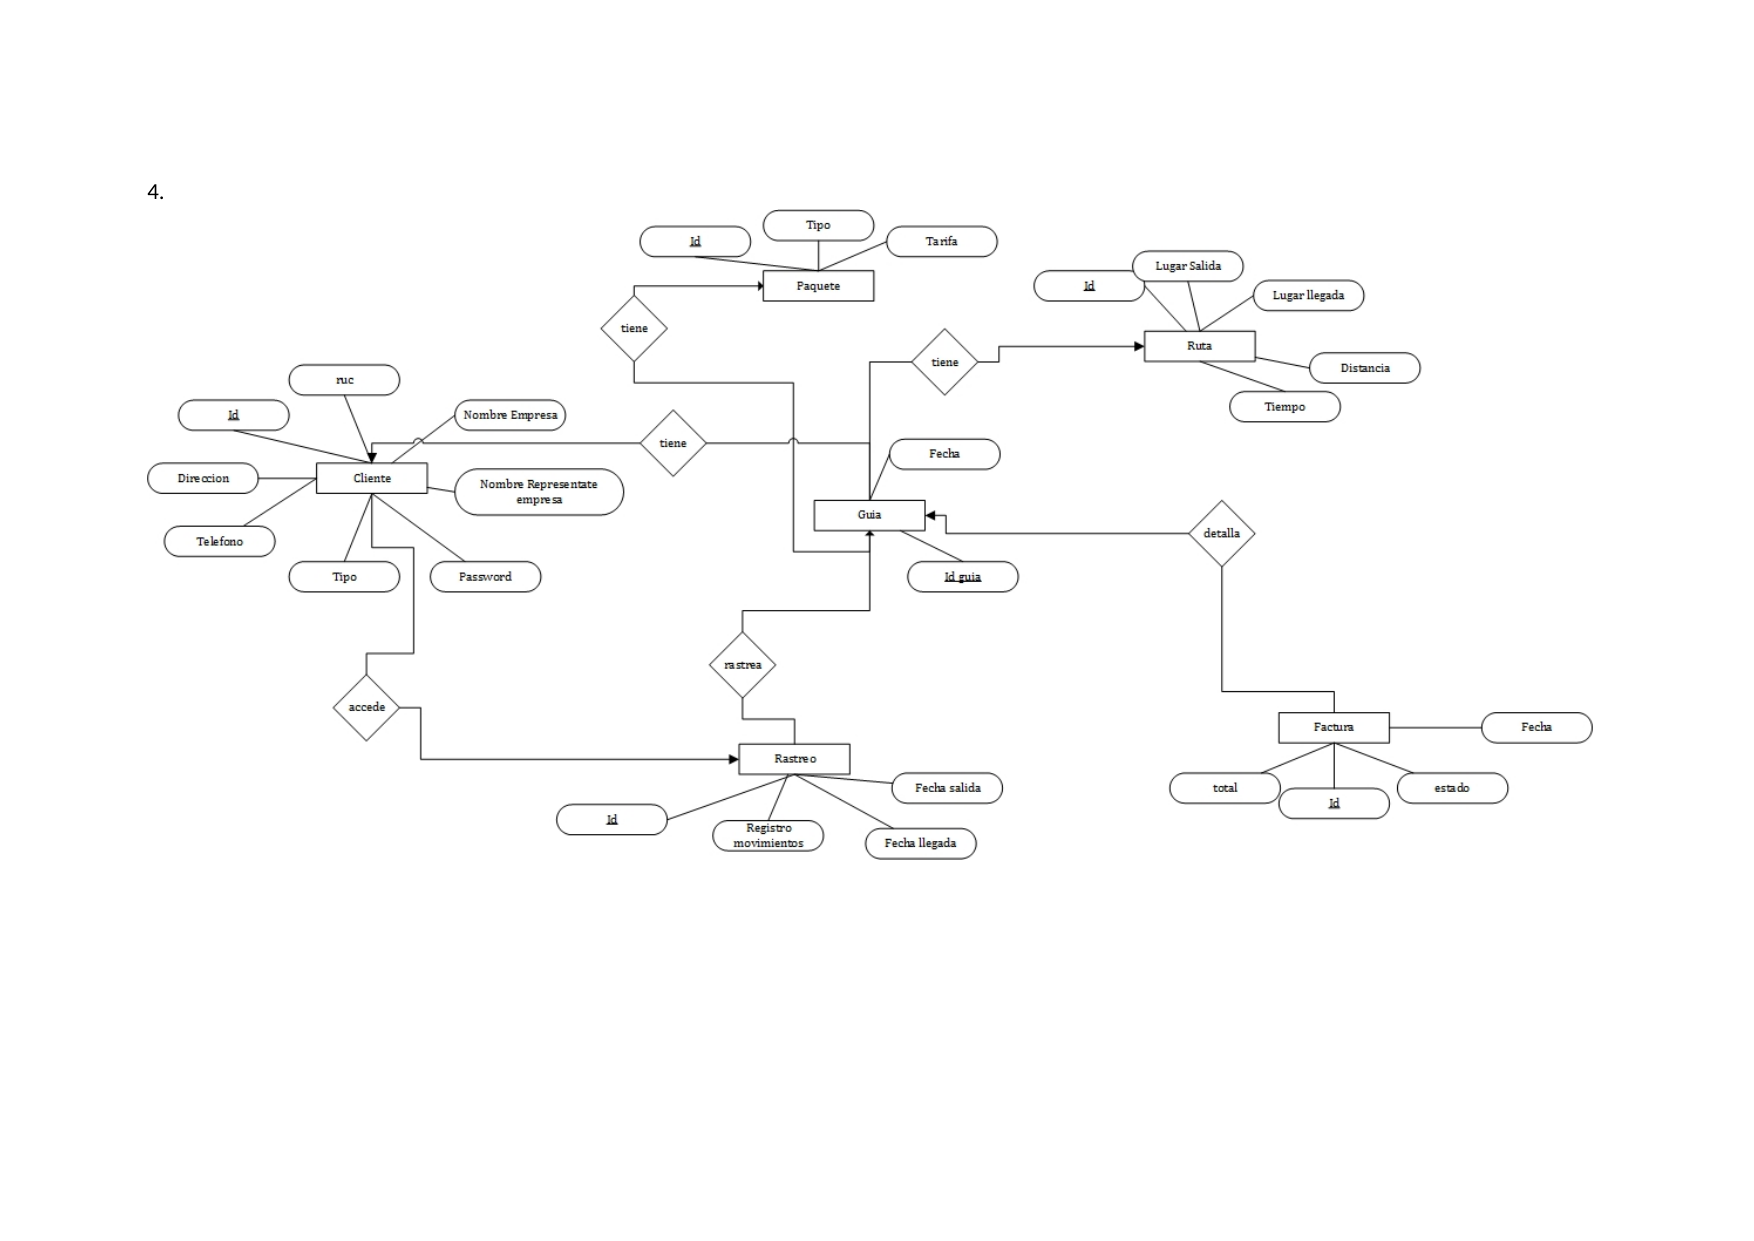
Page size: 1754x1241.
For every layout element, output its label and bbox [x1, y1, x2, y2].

picture [147, 209, 1594, 860]
